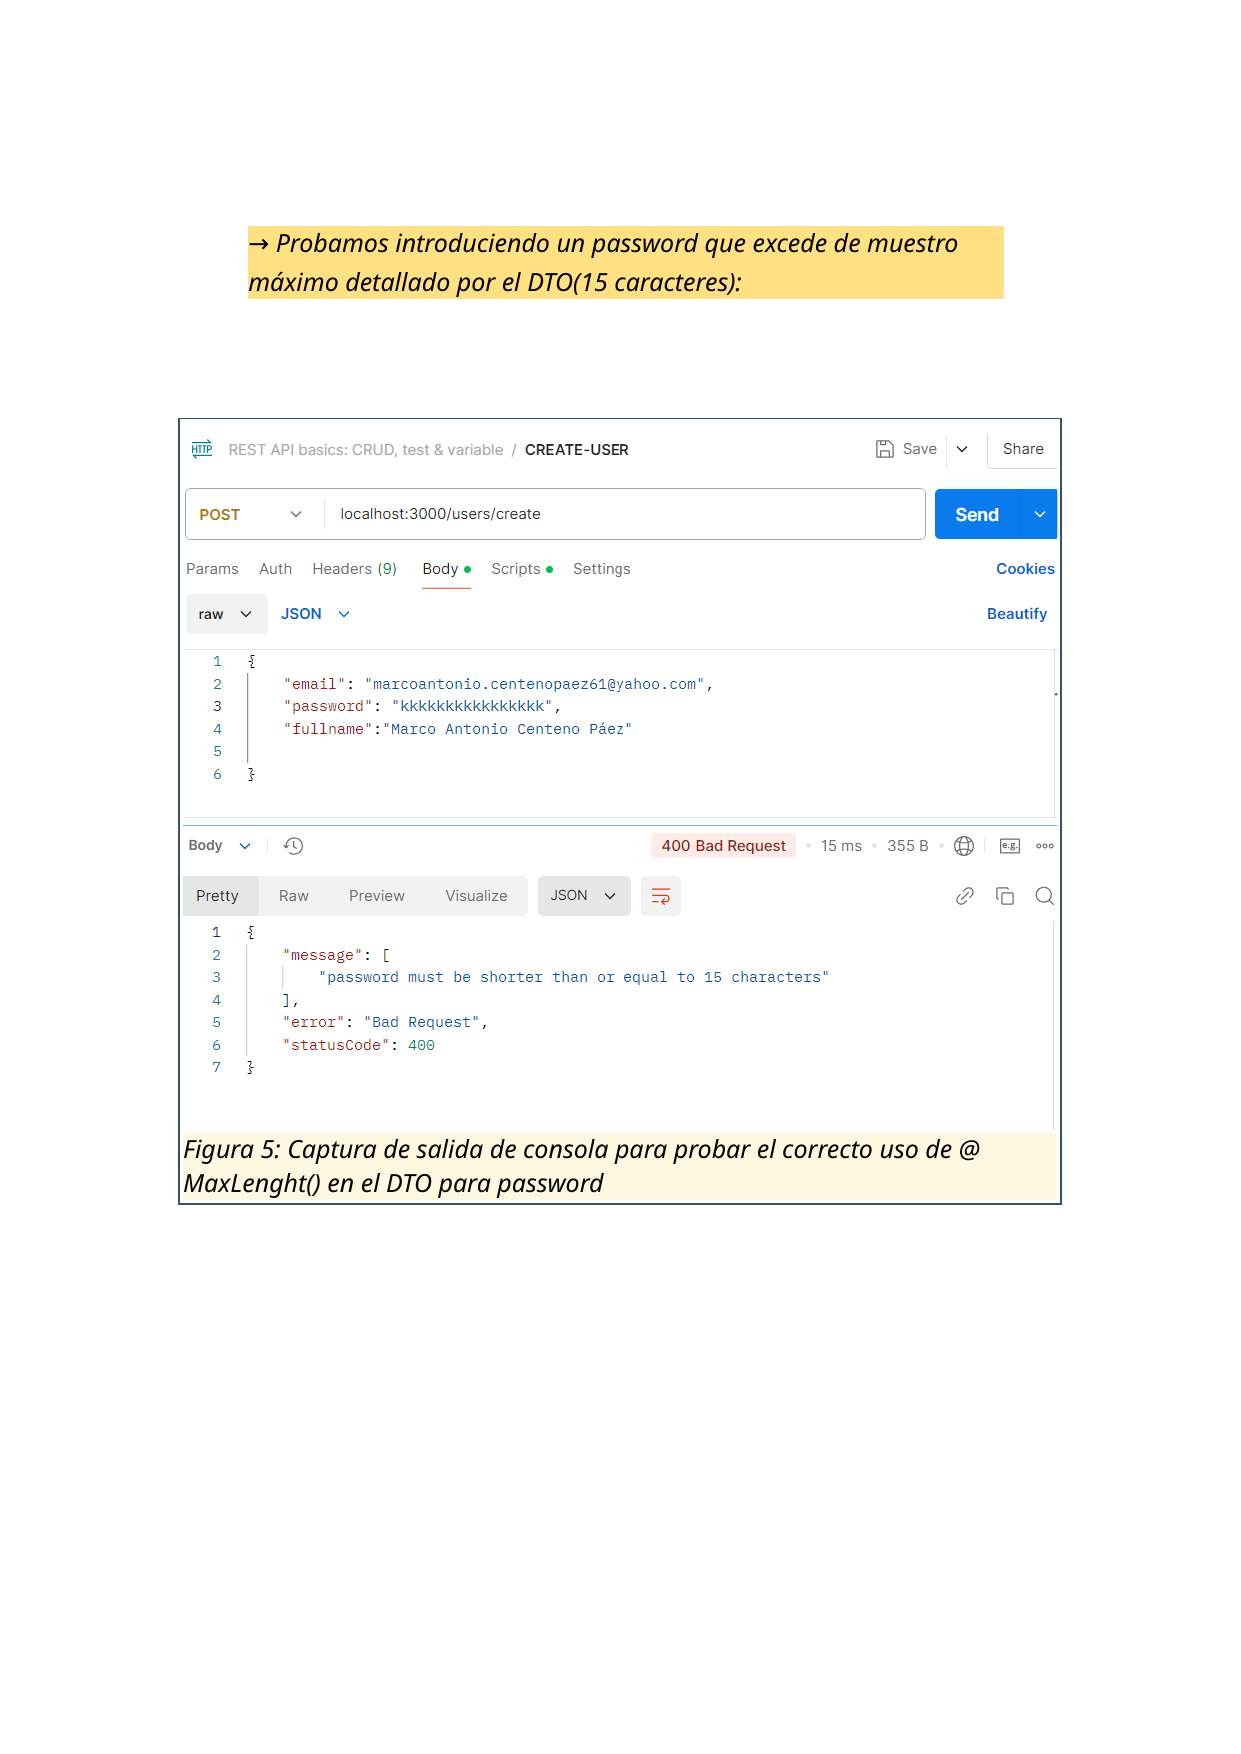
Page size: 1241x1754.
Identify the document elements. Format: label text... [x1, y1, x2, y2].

text → Probamos introduciendo un password que excede de muestro máximo detallado por el DTO(15 caracteres): [248, 226, 1004, 299]
text Figura 5: Captura de salida de consola para probar el correcto uso de @ MaxLenght() en el DTO para password [183, 1132, 1057, 1200]
picture [182, 434, 1058, 1132]
